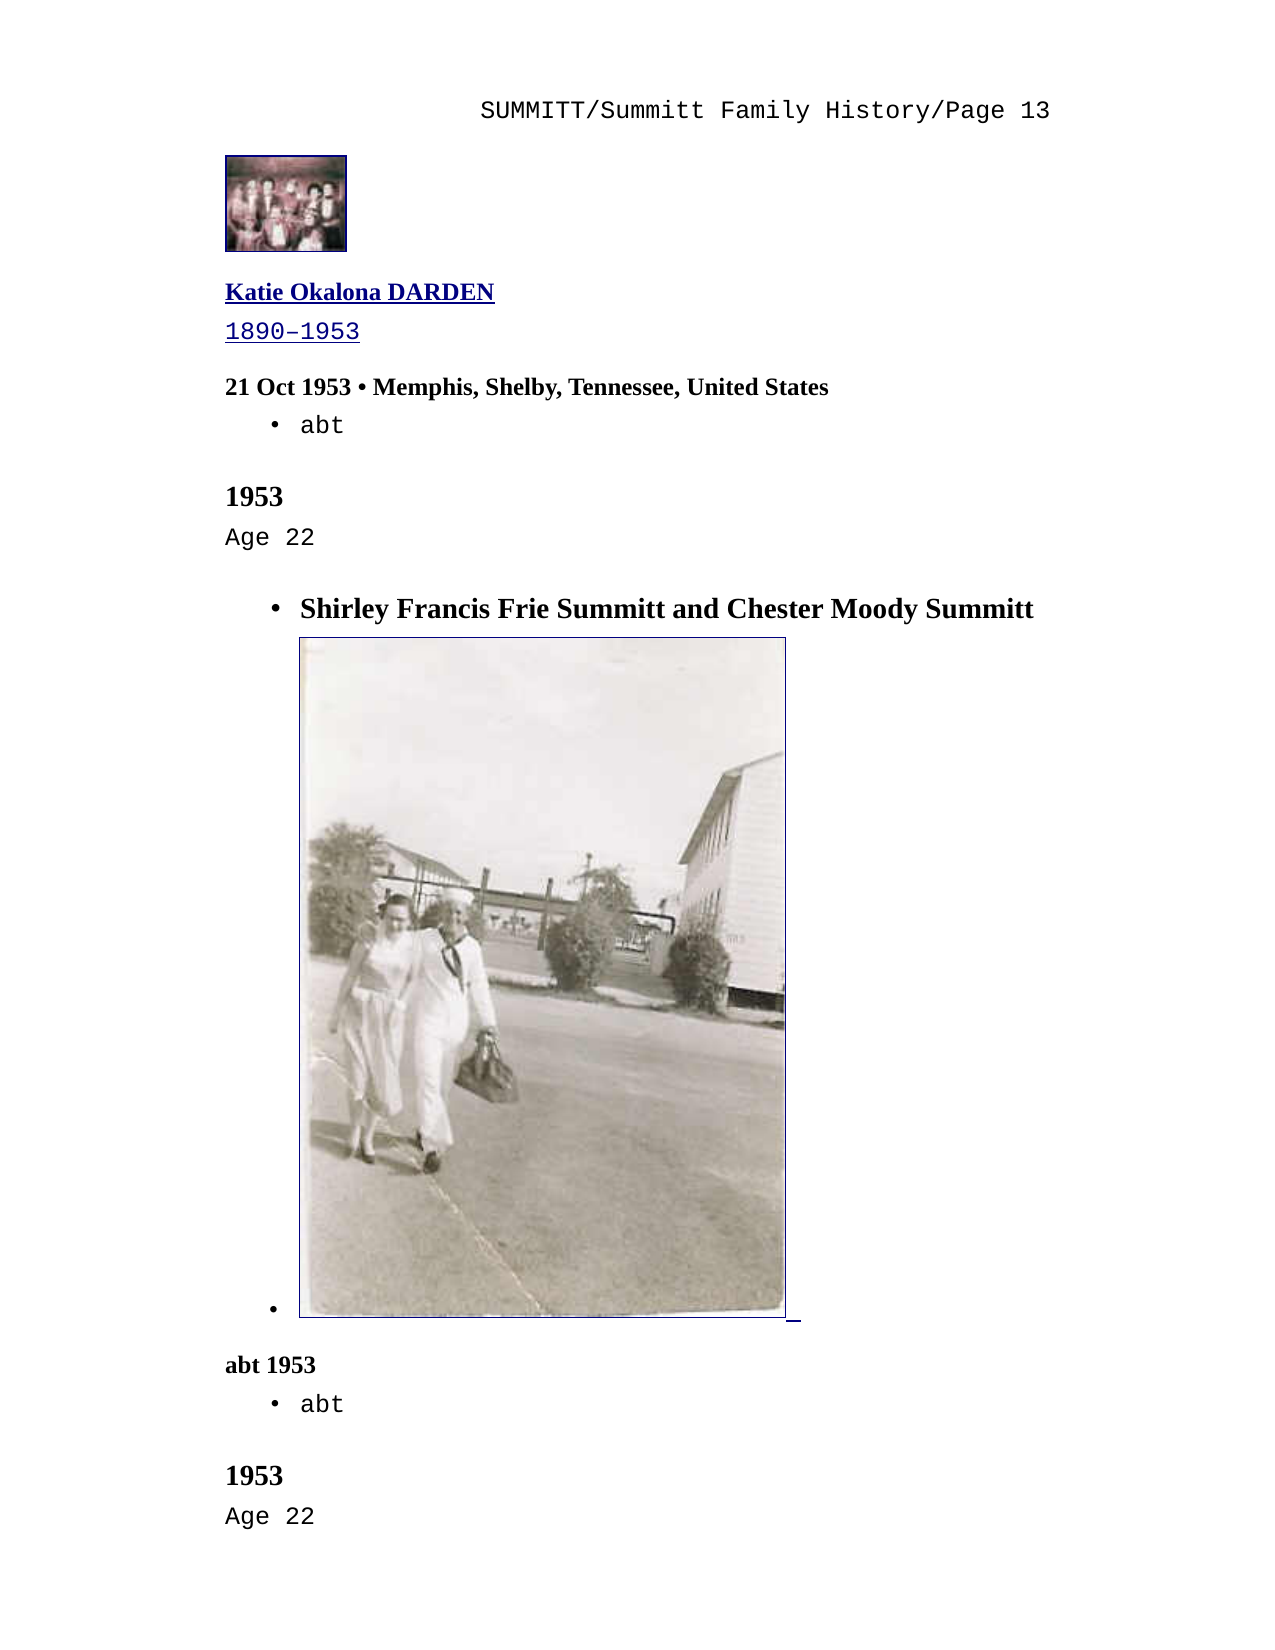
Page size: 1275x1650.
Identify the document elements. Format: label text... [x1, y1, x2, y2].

text Age 22 [225, 525, 1050, 553]
subtitle 21 Oct 1953 • Memphis, Shelby, Tennessee, United States [225, 372, 1050, 401]
list abt [271, 413, 1050, 441]
picture [227, 157, 345, 251]
subtitle abt 1953 [225, 1351, 1050, 1379]
picture [300, 638, 785, 1317]
subtitle Katie Okalona DARDEN [225, 277, 1050, 306]
text 1890–1953 [225, 318, 1050, 347]
subtitle 1953 [225, 1458, 1050, 1491]
subtitle 1953 [225, 479, 1050, 512]
list abt [271, 1392, 1050, 1420]
text Age 22 [225, 1504, 1050, 1532]
subtitle Shirley Francis Frie Summitt and Chester Moody Summitt [271, 591, 1050, 624]
